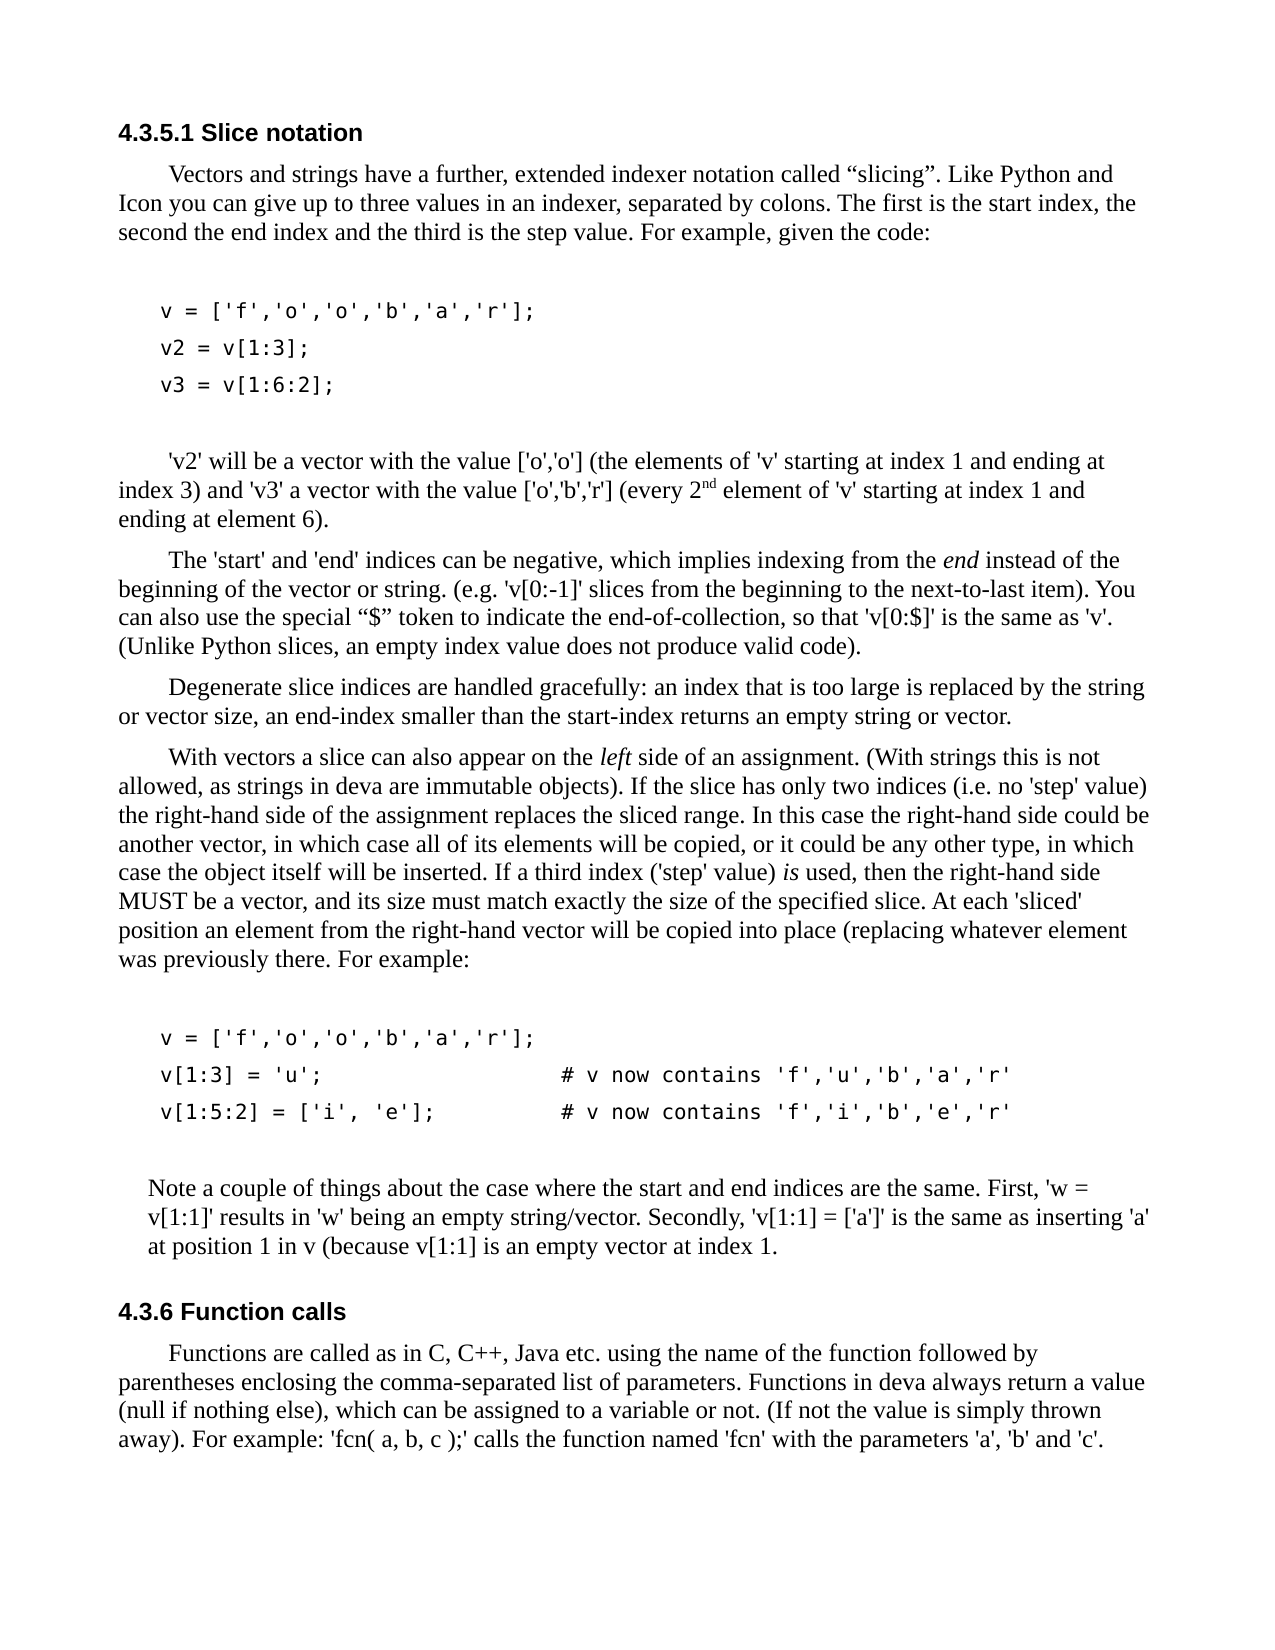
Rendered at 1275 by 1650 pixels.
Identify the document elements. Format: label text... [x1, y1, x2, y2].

text v[1:5:2] = ['i', 'e']; # v now contains 'f','i','b','e','r' [118, 1100, 1157, 1124]
text v = ['f','o','o','b','a','r']; [118, 1026, 1157, 1051]
text Vectors and strings have a further, extended indexer notation called “slicing”. Like Python and Icon you can give up to three values in an indexer, separated by colons. The first is the start index, the second the end index and the third is the step value. For example, given the code: [118, 159, 1157, 245]
text v3 = v[1:6:2]; [118, 373, 1157, 397]
text Note a couple of things about the case where the start and end indices are the same. First, 'w = v[1:1]' results in 'w' being an empty string/vector. Secondly, 'v[1:1] = ['a']' is the same as inserting 'a' at position 1 in v (because v[1:1] is an empty vector at index 1. [148, 1173, 1157, 1259]
subtitle 4.3.6 Function calls [118, 1297, 1157, 1326]
text v2 = v[1:3]; [118, 336, 1157, 360]
text With vectors a slice can also appear on the left side of an assignment. (With strings this is not allowed, as strings in deva are immutable objects). If the slice has only two indices (i.e. no 'step' value) the right-hand side of the assignment replaces the sliced range. In this case the right-hand side could be another vector, in which case all of its elements will be copied, or it could be any other type, in which case the object itself will be inserted. If a third index ('step' value) is used, then the right-hand side MUST be a vector, and its size must match exactly the size of the specified slice. At each 'sliced' position an element from the right-hand vector will be copied into place (replacing whatever element was previously there. For example: [118, 742, 1157, 972]
text Degenerate slice indices are handled gracefully: an index that is too large is replaced by the string or vector size, an end-index smaller than the start-index returns an empty string or vector. [118, 672, 1157, 730]
text v = ['f','o','o','b','a','r']; [118, 299, 1157, 323]
text The 'start' and 'end' indices can be negative, which implies indexing from the end instead of the beginning of the vector or string. (e.g. 'v[0:-1]' slices from the beginning to the next-to-last item). You can also use the special “$” token to indicate the end-of-collection, so that 'v[0:$]' is the same as 'v'. (Unlike Python slices, an empty index value does not produce valid code). [118, 545, 1157, 660]
text Functions are called as in C, C++, Java etc. using the name of the function followed by parentheses enclosing the comma-separated list of parameters. Functions in deva always return a value (null if nothing else), which can be assigned to a variable or not. (If not the value is simply thrown away). For example: 'fcn( a, b, c );' calls the function named 'fcn' with the parameters 'a', 'b' and 'c'. [118, 1338, 1157, 1453]
text v[1:3] = 'u'; # v now contains 'f','u','b','a','r' [118, 1063, 1157, 1087]
subtitle 4.3.5.1 Slice notation [118, 118, 1157, 147]
text 'v2' will be a vector with the value ['o','o'] (the elements of 'v' starting at index 1 and ending at index 3) and 'v3' a vector with the value ['o','b','r'] (every 2nd element of 'v' starting at index 1 and ending at element 6). [118, 446, 1157, 532]
